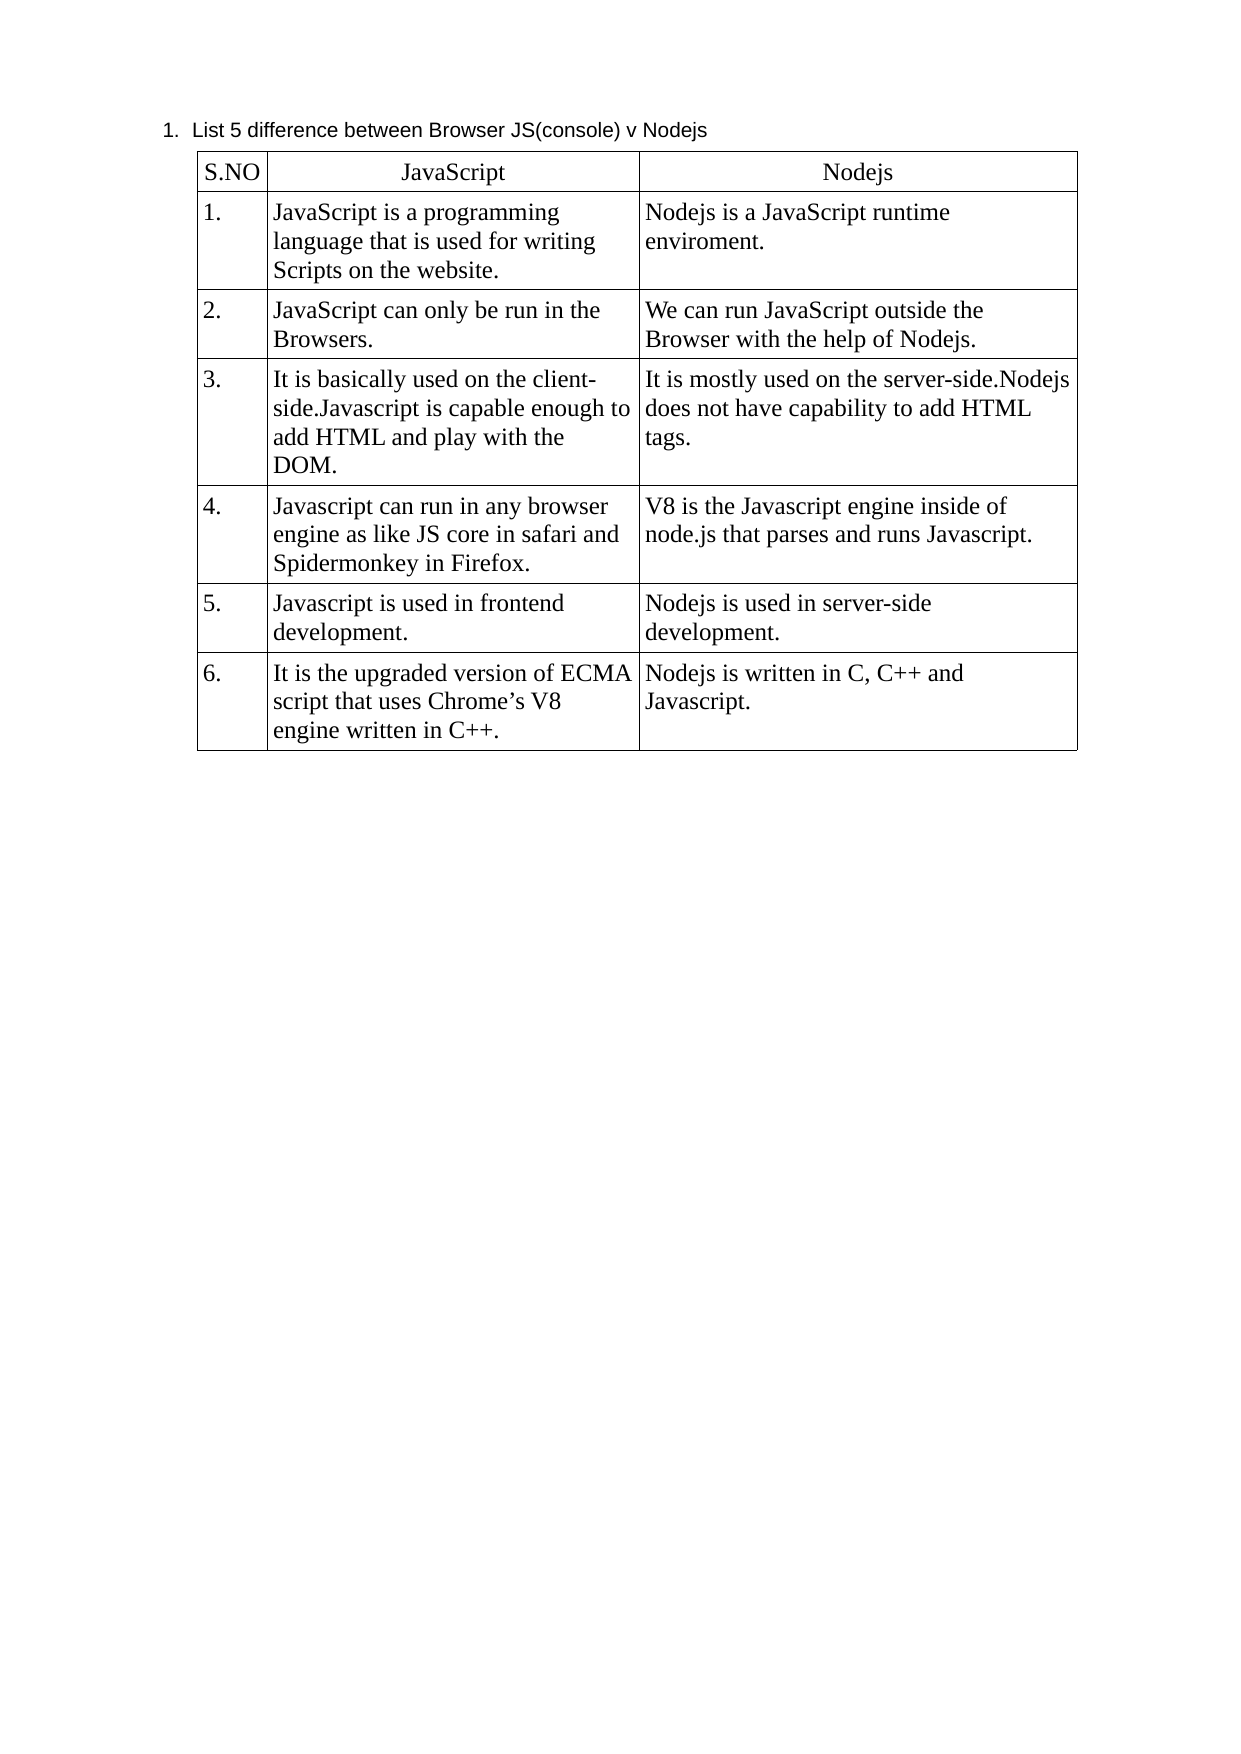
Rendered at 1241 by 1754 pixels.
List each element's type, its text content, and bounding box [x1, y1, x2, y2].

table_cell JavaScript is a programming language that is used for writing Scripts on the website. [268, 192, 639, 289]
table_cell 3. [198, 359, 267, 485]
list List 5 difference between Browser JS(console) v Nodejs [162, 118, 1122, 142]
table_cell 2. [198, 290, 267, 358]
table_cell We can run JavaScript outside the Browser with the help of Nodejs. [640, 290, 1077, 358]
table_cell JavaScript can only be run in the Browsers. [268, 290, 639, 358]
table_cell Javascript can run in any browser engine as like JS core in safari and Spidermonkey in Firefox. [268, 486, 639, 583]
table_cell It is mostly used on the server-side.Nodejs does not have capability to add HTML tags. [640, 359, 1077, 485]
table_cell Javascript is used in frontend development. [268, 584, 639, 652]
table_cell Nodejs is used in server-side development. [640, 584, 1077, 652]
table_cell It is the upgraded version of ECMA script that uses Chrome’s V8 engine written in C++. [268, 653, 639, 749]
table_cell V8 is the Javascript engine inside of node.js that parses and runs Javascript. [640, 486, 1077, 583]
table_cell Nodejs is written in C, C++ and Javascript. [640, 653, 1077, 749]
table_header Nodejs [640, 152, 1077, 191]
table_cell 6. [198, 653, 267, 749]
table_cell 5. [198, 584, 267, 652]
table_header S.NO [198, 152, 267, 191]
table_cell Nodejs is a JavaScript runtime enviroment. [640, 192, 1077, 289]
table_cell 4. [198, 486, 267, 583]
table_cell 1. [198, 192, 267, 289]
table_cell It is basically used on the client-side.Javascript is capable enough to add HTML and play with the DOM. [268, 359, 639, 485]
table_header JavaScript [268, 152, 639, 191]
